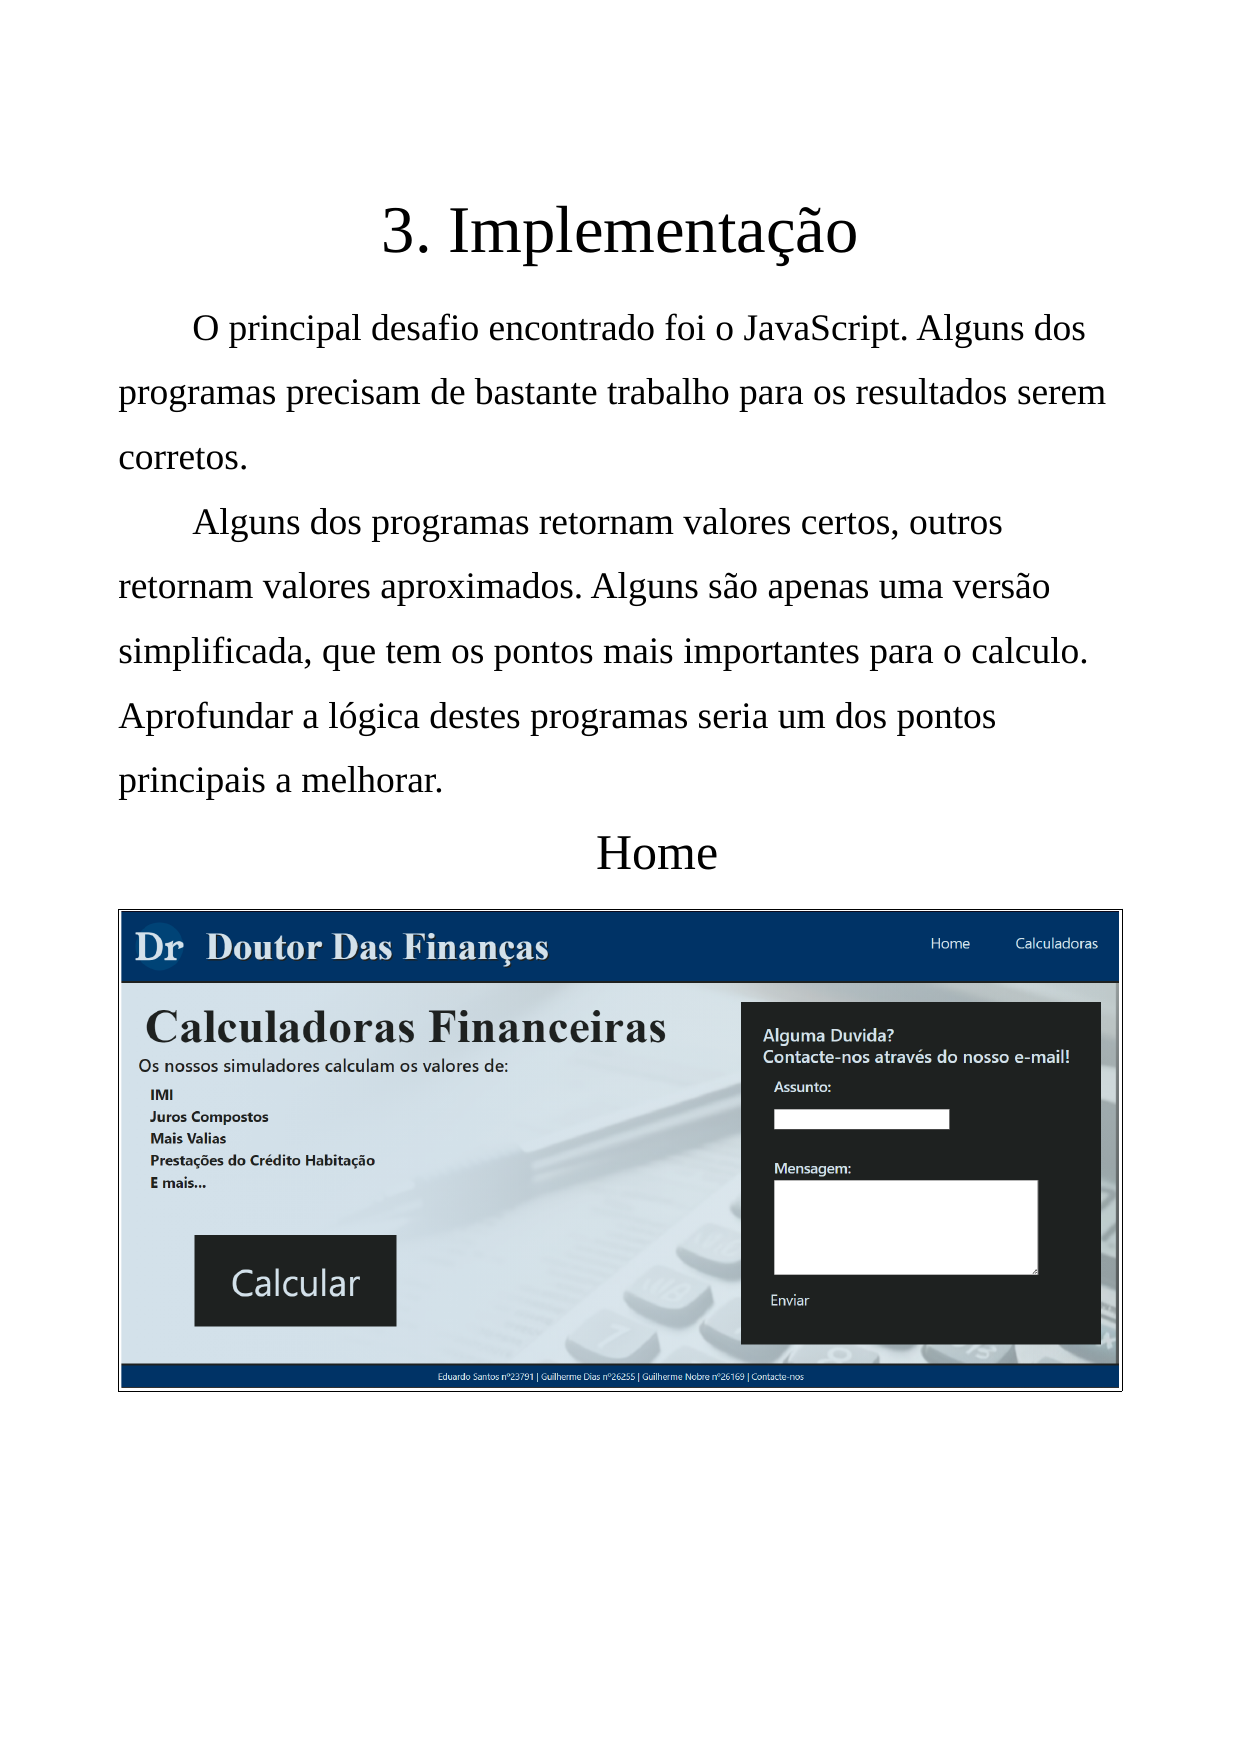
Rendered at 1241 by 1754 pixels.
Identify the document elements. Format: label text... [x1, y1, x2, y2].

picture [121, 911, 1119, 1388]
text Home [118, 822, 1122, 880]
text 3. Implementação [118, 190, 1122, 267]
text O principal desafio encontrado foi o JavaScript. Alguns dos programas precisam de bastante trabalho para os resultados serem corretos. [118, 305, 1122, 477]
text Alguns dos programas retornam valores certos, outros retornam valores aproximados. Alguns são apenas uma versão simplificada, que tem os pontos mais importantes para o calculo. Aprofundar a lógica destes programas seria um dos pontos principais a melhorar. [118, 499, 1122, 801]
